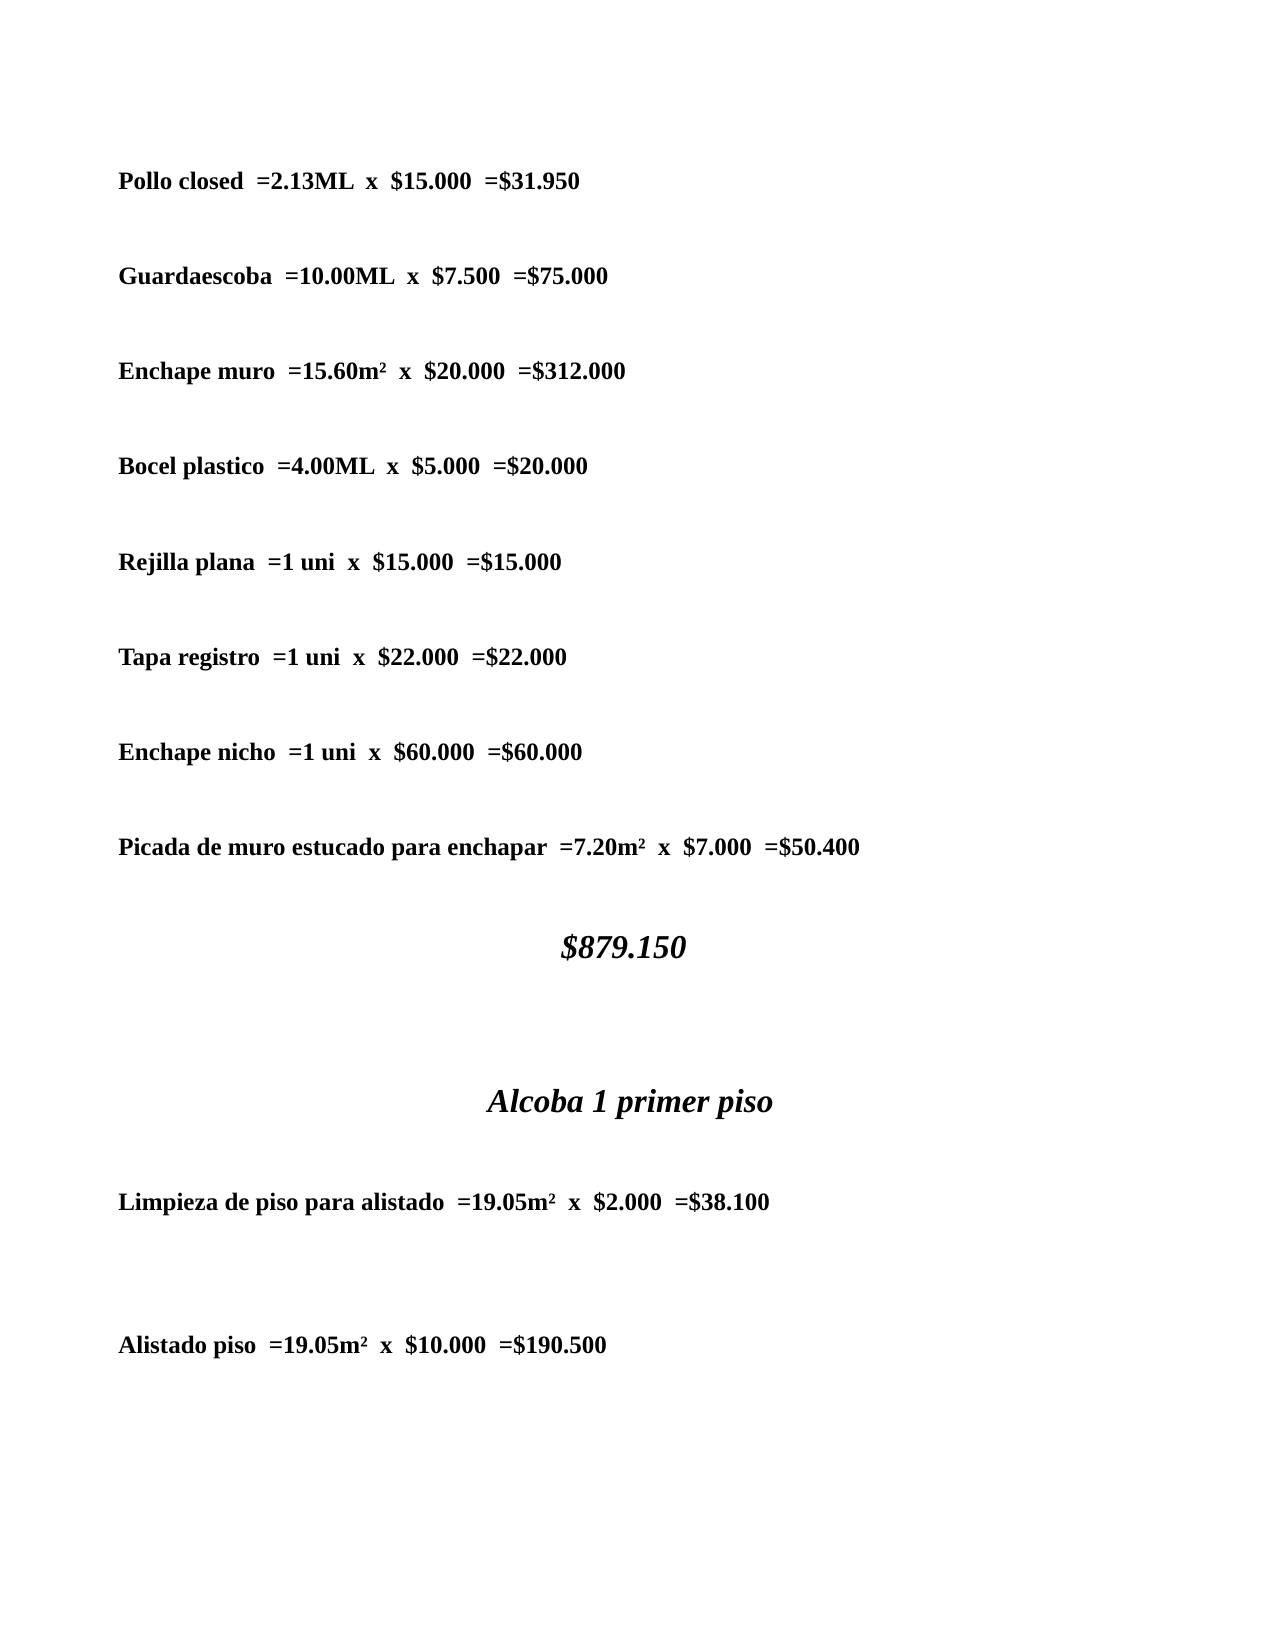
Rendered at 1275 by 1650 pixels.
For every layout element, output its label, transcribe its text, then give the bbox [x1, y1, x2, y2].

text Enchape muro =15.60m² x $20.000 =$312.000 [118, 356, 1157, 385]
text Alistado piso =19.05m² x $10.000 =$190.500 [118, 1330, 1157, 1359]
text Enchape nicho =1 uni x $60.000 =$60.000 [118, 737, 1157, 766]
text Guardaescoba =10.00ML x $7.500 =$75.000 [118, 261, 1157, 290]
text $879.150 [118, 927, 1157, 966]
text Limpieza de piso para alistado =19.05m² x $2.000 =$38.100 [118, 1187, 1157, 1216]
text Bocel plastico =4.00ML x $5.000 =$20.000 [118, 451, 1157, 480]
text Picada de muro estucado para enchapar =7.20m² x $7.000 =$50.400 [118, 832, 1157, 861]
text Tapa registro =1 uni x $22.000 =$22.000 [118, 642, 1157, 671]
text Alcoba 1 primer piso [118, 1081, 1157, 1119]
text Rejilla plana =1 uni x $15.000 =$15.000 [118, 547, 1157, 575]
text Pollo closed =2.13ML x $15.000 =$31.950 [118, 166, 1157, 194]
